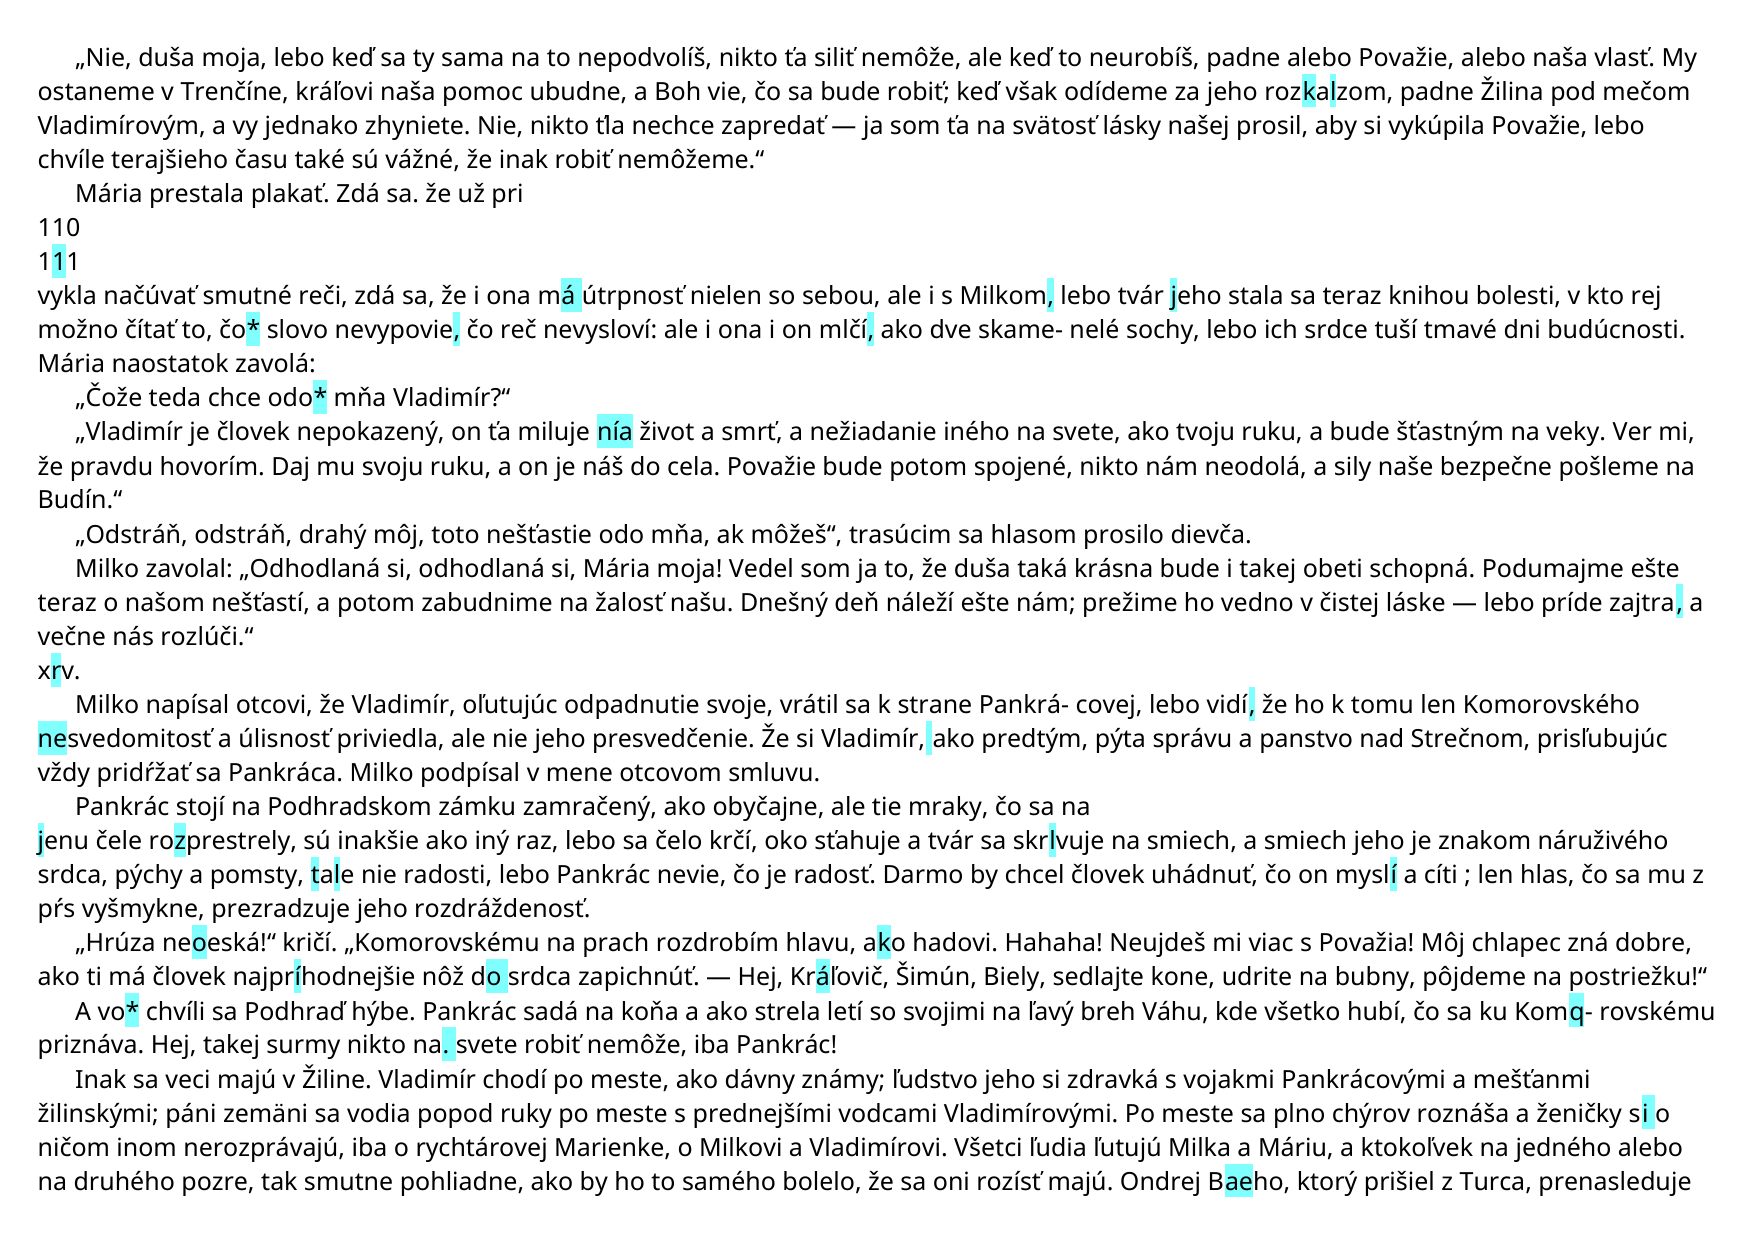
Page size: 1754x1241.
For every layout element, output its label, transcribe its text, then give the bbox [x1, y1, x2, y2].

text „Vladimír je človek nepokazený, on ťa miluje nía život a smrť, a nežiadanie iného na svete, ako tvoju ruku, a bude šťastným na veky. Ver mi, že pravdu hovorím. Daj mu svoju ruku, a on je náš do cela. Považie bude potom spojené, nikto nám neodolá, a sily naše bezpečne pošleme na Budín.“ [37, 414, 1716, 516]
text 111 [37, 244, 1716, 278]
text „Hrúza neoeská!“ kričí. „Komorovskému na prach rozdrobím hlavu, ako hadovi. Hahaha! Neujdeš mi viac s Považia! Môj chlapec zná dobre, ako ti má človek najpríhodnejšie nôž do srdca zapichnúť. — Hej, Kráľovič, Šimún, Biely, sedlajte kone, udrite na bubny, pôjdeme na postriežku!“ [37, 925, 1716, 993]
text Milko zavolal: „Odhodlaná si, odhodlaná si, Mária moja! Vedel som ja to, že duša taká krásna bude i takej obeti schopná. Podumajme ešte teraz o našom nešťastí, a potom zabudnime na žalosť našu. Dnešný deň náleží ešte nám; prežime ho vedno v čistej láske — lebo príde zajtra, a večne nás rozlúči.“ [37, 550, 1716, 652]
text vykla načúvať smutné reči, zdá sa, že i ona má útrpnosť nielen so sebou, ale i s Milkom, lebo tvár jeho stala sa teraz knihou bolesti, v kto rej možno čítať to, čo* slovo nevypovie, čo reč nevysloví: ale i ona i on mlčí, ako dve skame- nelé sochy, lebo ich srdce tuší tmavé dni budúcnosti. Mária naostatok zavolá: [37, 278, 1716, 380]
text A vo* chvíli sa Podhraď hýbe. Pankrác sadá na koňa a ako strela letí so svojimi na ľavý breh Váhu, kde všetko hubí, čo sa ku Komq- rovskému priznáva. Hej, takej surmy nikto na. svete robiť nemôže, iba Pankrác! [37, 993, 1716, 1061]
text „Odstráň, odstráň, drahý môj, toto nešťastie odo mňa, ak môžeš“, trasúcim sa hlasom prosilo dievča. [37, 516, 1716, 550]
subtitle xrv. [37, 652, 1716, 687]
text „Nie, duša moja, lebo keď sa ty sama na to nepodvolíš, nikto ťa siliť nemôže, ale keď to neurobíš, padne alebo Považie, alebo naša vlasť. My ostaneme v Trenčíne, kráľovi naša pomoc ubudne, a Boh vie, čo sa bude robiť; keď však odídeme za jeho rozkalzom, padne Žilina pod mečom Vladimírovým, a vy jednako zhyniete. Nie, nikto ťla nechce zapredať — ja som ťa na svätosť lásky našej prosil, aby si vykúpila Považie, lebo chvíle terajšieho času také sú vážné, že inak robiť nemôžeme.“ [37, 39, 1716, 176]
text Inak sa veci majú v Žiline. Vladimír chodí po meste, ako dávny známy; ľudstvo jeho si zdravká s vojakmi Pankrácovými a mešťanmi žilinskými; páni zemäni sa vodia popod ruky po meste s prednejšími vodcami Vladimírovými. Po meste sa plno chýrov roznáša a ženičky si o ničom inom nerozprávajú, iba o rychtárovej Marienke, o Milkovi a Vladimírovi. Všetci ľudia ľutujú Milka a Máriu, a ktokoľvek na jedného alebo na druhého pozre, tak smutne pohliadne, ako by ho to samého bolelo, že sa oni rozísť majú. Ondrej Baeho, ktorý prišiel z Turca, prenasleduje [37, 1061, 1716, 1197]
text Pankrác stojí na Podhradskom zámku zamračený, ako obyčajne, ale tie mraky, čo sa na [37, 789, 1716, 823]
text Milko napísal otcovi, že Vladimír, oľutujúc odpadnutie svoje, vrátil sa k strane Pankrá- covej, lebo vidí, že ho k tomu len Komorovského nesvedomitosť a úlisnosť priviedla, ale nie jeho presvedčenie. Že si Vladimír, ako predtým, pýta správu a panstvo nad Strečnom, prisľubujúc vždy pridŕžať sa Pankráca. Milko podpísal v mene otcovom smluvu. [37, 687, 1716, 789]
text Mária prestala plakať. Zdá sa. že už pri [37, 176, 1716, 210]
text 110 [37, 210, 1716, 244]
text jenu čele rozprestrely, sú inakšie ako iný raz, lebo sa čelo krčí, oko sťahuje a tvár sa skrlvuje na smiech, a smiech jeho je znakom náruživého srdca, pýchy a pomsty, tale nie radosti, lebo Pankrác nevie, čo je radosť. Darmo by chcel človek uhádnuť, čo on myslí a cíti ; len hlas, čo sa mu z pŕs vyšmykne, prezradzuje jeho rozdráždenosť. [37, 823, 1716, 925]
text „Čože teda chce odo* mňa Vladimír?“ [37, 380, 1716, 414]
